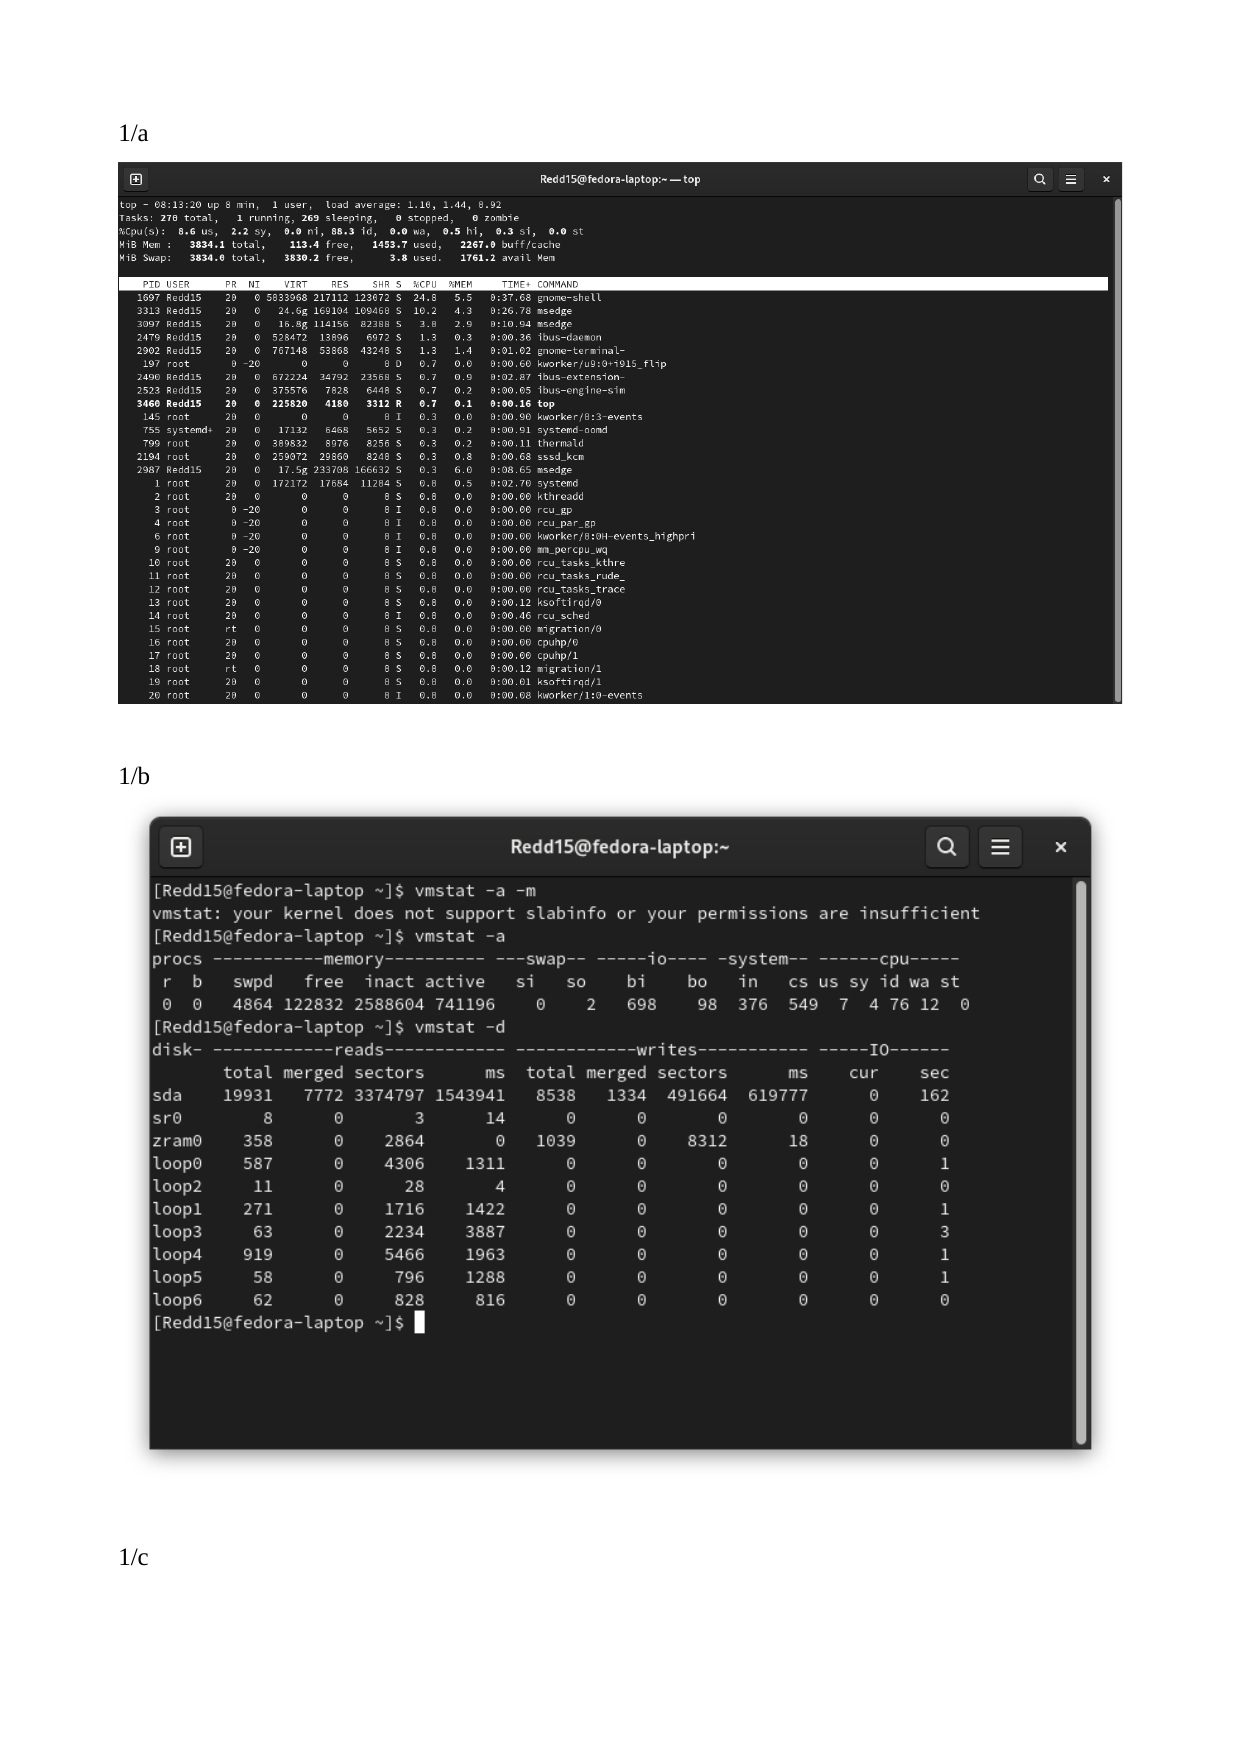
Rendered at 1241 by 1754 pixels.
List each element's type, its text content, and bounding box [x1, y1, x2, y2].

text 1/b [118, 761, 1122, 789]
picture [118, 789, 1123, 1485]
text 1/a [118, 118, 1122, 147]
picture [118, 162, 1123, 704]
text 1/c [118, 1542, 1122, 1571]
